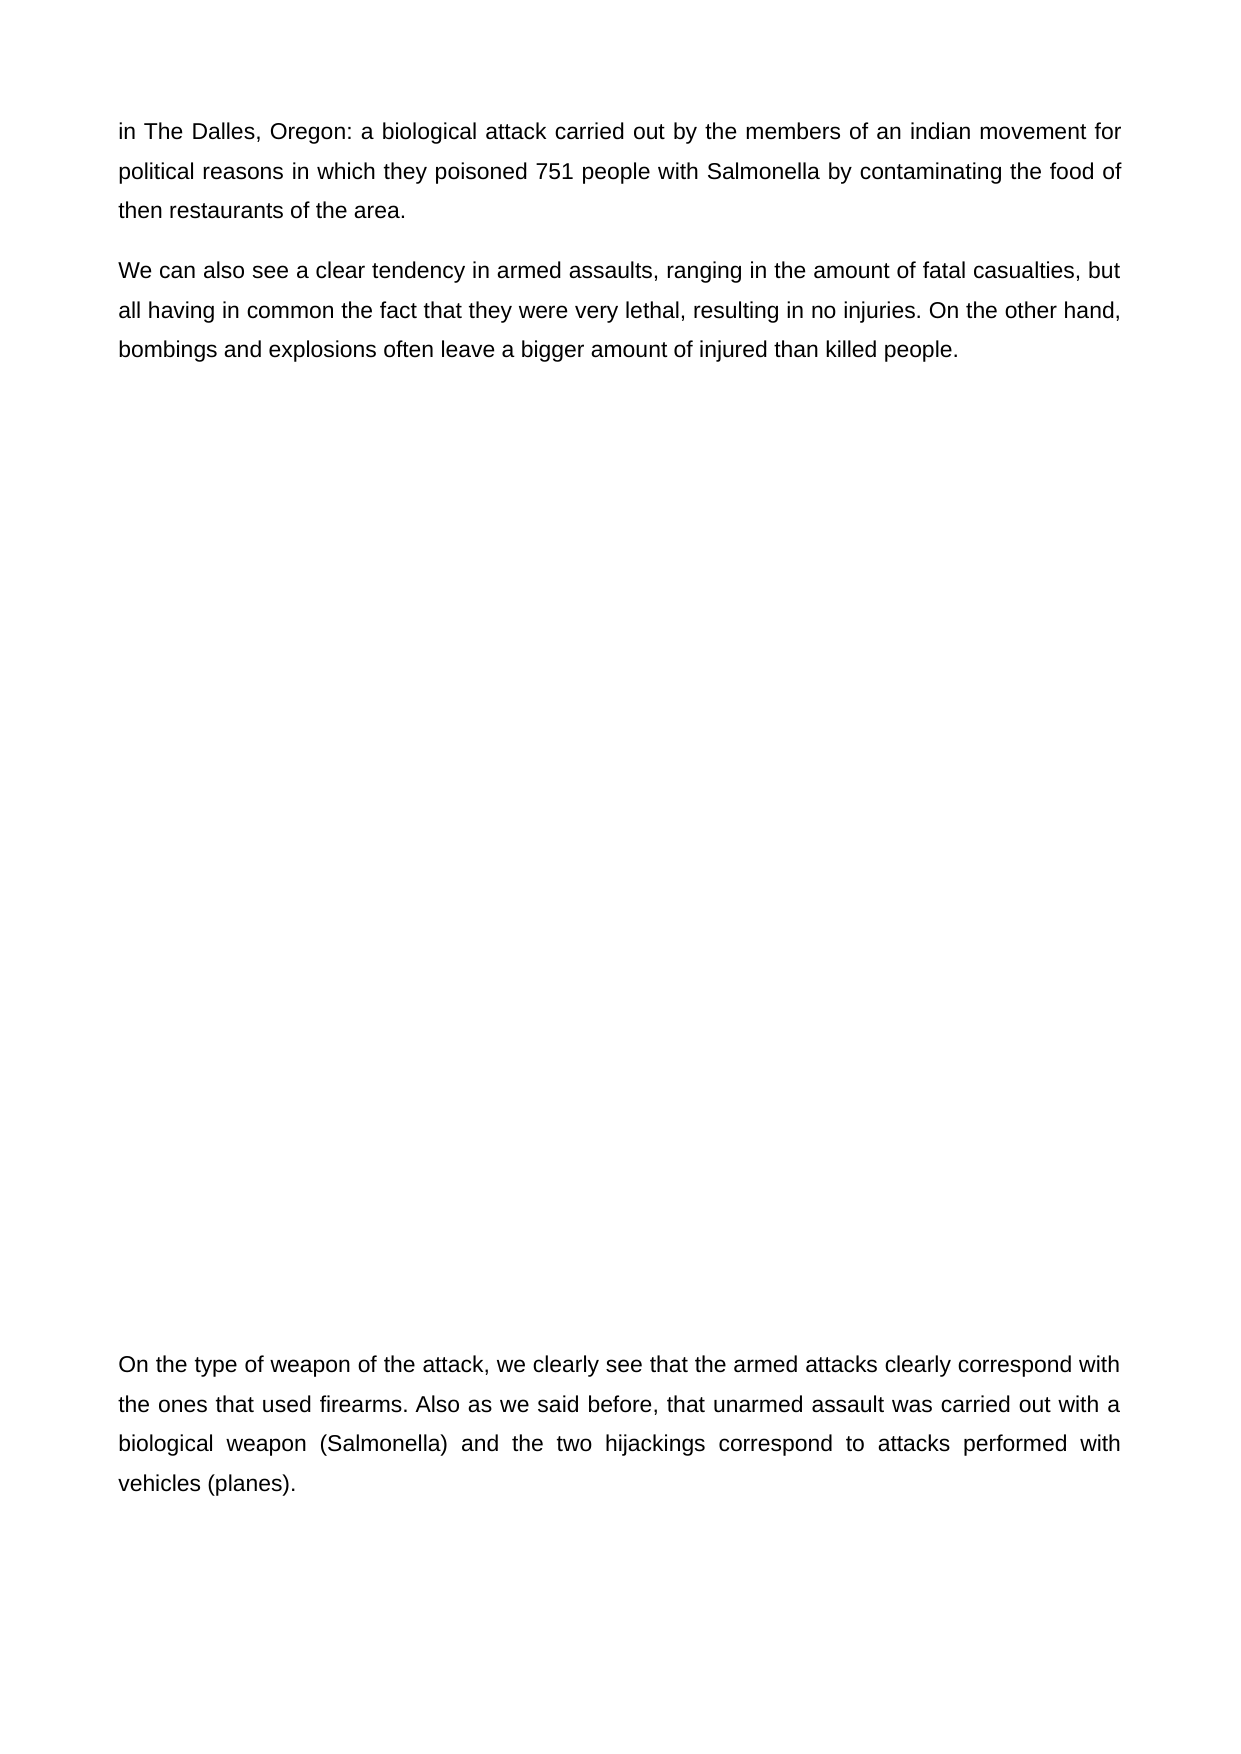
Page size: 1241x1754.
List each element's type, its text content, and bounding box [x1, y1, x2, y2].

text in The Dalles, Oregon: a biological attack carried out by the members of an indian movement for political reasons in which they poisoned 751 people with Salmonella by contaminating the food of then restaurants of the area. [118, 118, 1122, 223]
text We can also see a clear tendency in armed assaults, ranging in the amount of fatal casualties, but all having in common the fact that they were very lethal, resulting in no injuries. On the other hand, bombings and explosions often leave a bigger amount of injured than killed people. [118, 257, 1122, 362]
table_header [119, 437, 1122, 847]
table_cell [119, 848, 1122, 1270]
text On the type of weapon of the attack, we clearly see that the armed attacks clearly correspond with the ones that used firearms. Also as we said before, that unarmed assault was carried out with a biological weapon (Salmonella) and the two hijackings correspond to attacks performed with vehicles (planes). [118, 1351, 1122, 1496]
